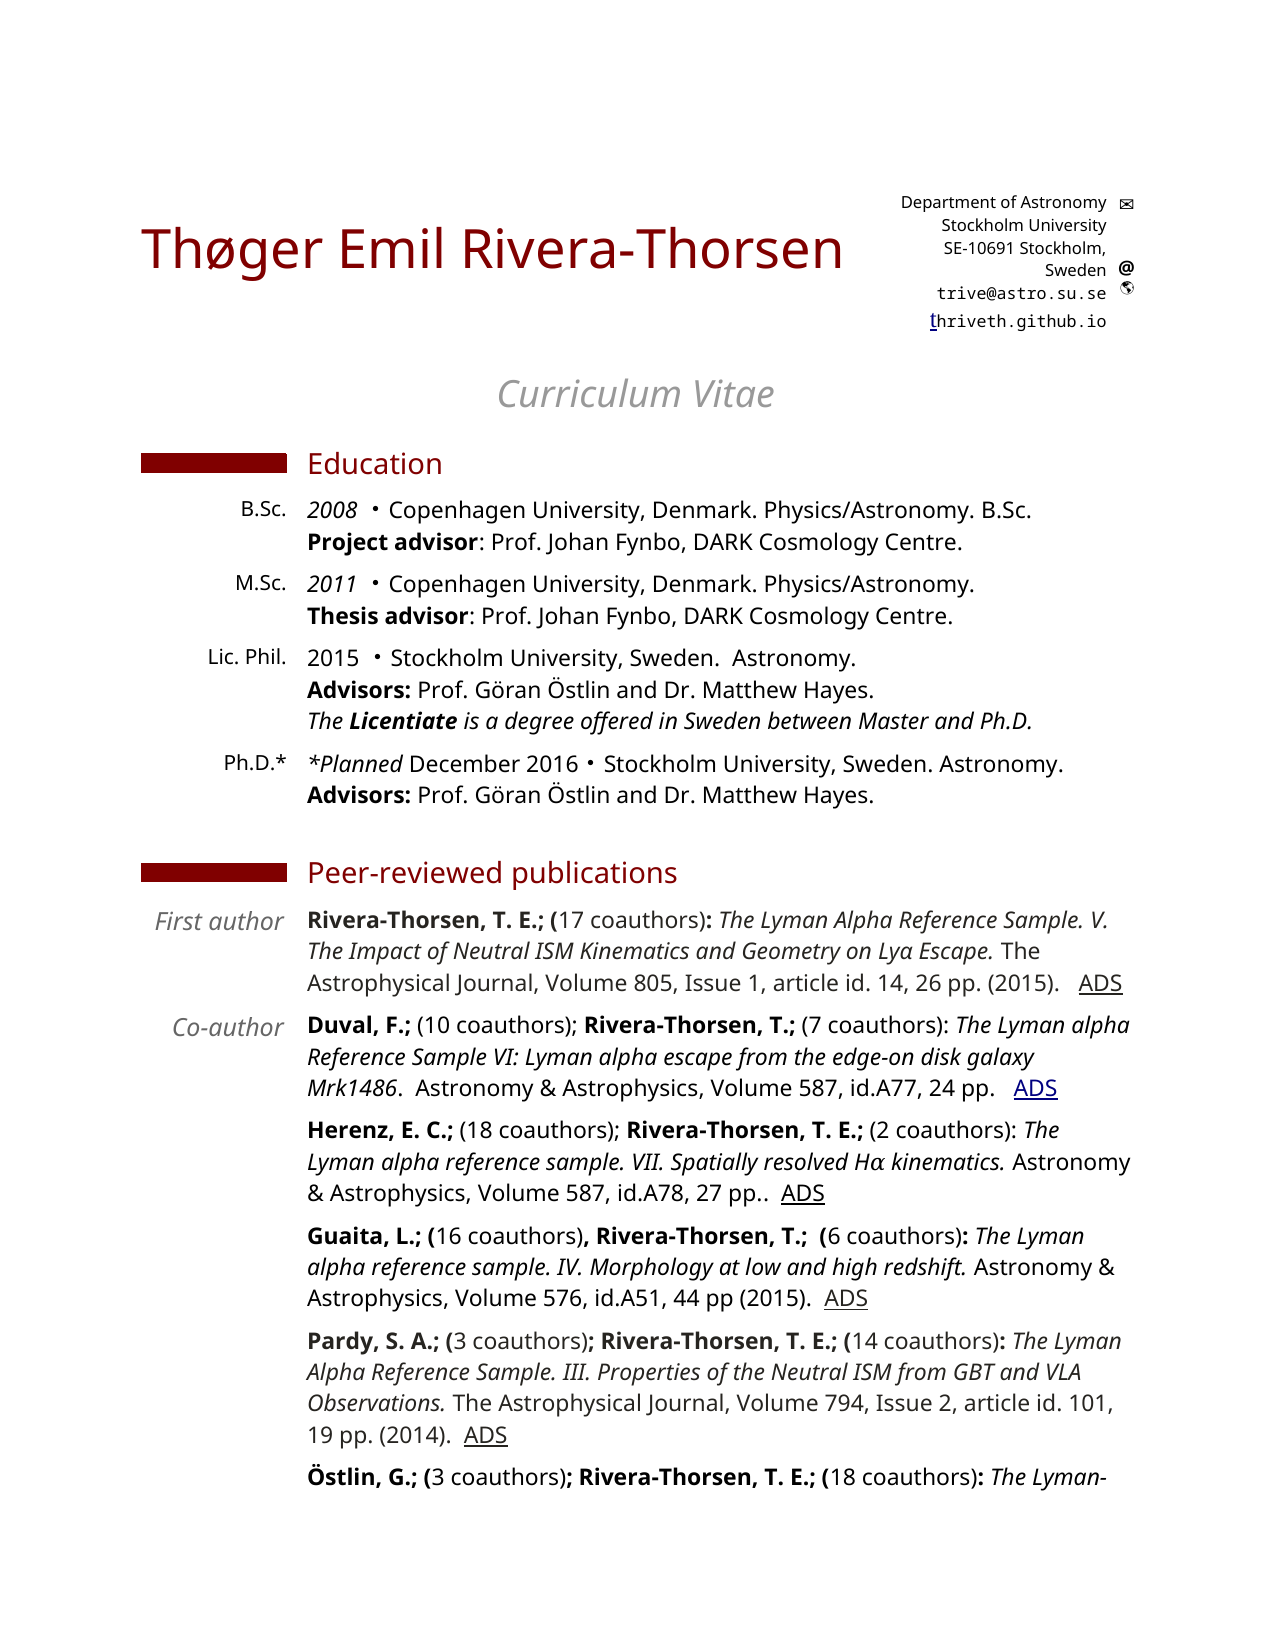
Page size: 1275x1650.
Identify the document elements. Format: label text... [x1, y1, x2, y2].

table_cell Rivera-Thorsen, T. E.; (17 coauthors): The Lyman Alpha Reference Sample. V. The Impact of Neutral ISM Kinematics and Geometry on Lyα Escape. The Astrophysical Journal, Volume 805, Issue 1, article id. 14, 26 pp. (2015). ADS [301, 898, 1140, 1003]
table_cell Herenz, E. C.; (18 coauthors); Rivera-Thorsen, T. E.; (2 coauthors): The Lyman alpha reference sample. VII. Spatially resolved H𝛼 kinematics. Astronomy & Astrophysics, Volume 587, id.A78, 27 pp.. ADS [301, 1109, 1140, 1214]
table_cell [292, 1319, 301, 1456]
table_cell [292, 1004, 301, 1109]
table_cell Pardy, S. A.; (3 coauthors); Rivera-Thorsen, T. E.; (14 coauthors): The Lyman Alpha Reference Sample. III. Properties of the Neutral ISM from GBT and VLA Observations. The Astrophysical Journal, Volume 794, Issue 2, article id. 101, 19 pp. (2014). ADS [301, 1319, 1140, 1456]
table_header Education [301, 438, 1140, 489]
table_cell M.Sc. [135, 563, 292, 637]
table_cell Duval, F.; (10 coauthors); Rivera-Thorsen, T.; (7 coauthors): The Lyman alpha Reference Sample VI: Lyman alpha escape from the edge-on disk galaxy Mrk1486. Astronomy & Astrophysics, Volume 587, id.A77, 24 pp. ADS [301, 1004, 1140, 1109]
table_cell 2011 ・Copenhagen University, Denmark. Physics/Astronomy. Thesis advisor: Prof. Johan Fynbo, DARK Cosmology Centre. [301, 563, 1140, 637]
table_cell [292, 1214, 301, 1319]
table_cell [292, 1109, 301, 1214]
table_header [880, 179, 1140, 345]
table_cell [292, 1456, 301, 1498]
table_cell [135, 1214, 292, 1319]
table_header Thøger Emil Rivera-Thorsen [135, 179, 880, 345]
table_header Department of Astronomy Stockholm University SE-10691 Stockholm, Sweden trive@astro.su.se thriveth.github.io [881, 185, 1112, 339]
table_cell [292, 847, 301, 898]
table_cell 2015 ・Stockholm University, Sweden. Astronomy. Advisors: Prof. Göran Östlin and Dr. Matthew Hayes. The Licentiate is a degree offered in Sweden between Master and Ph.D. [301, 637, 1140, 742]
table_cell [292, 898, 301, 1003]
table_header ✉ @ 🌎 [1112, 185, 1140, 339]
table_cell B.Sc. [135, 489, 292, 563]
table_cell Ph.D.* [135, 742, 292, 847]
table_cell Guaita, L.; (16 coauthors), Rivera-Thorsen, T.; (6 coauthors): The Lyman alpha reference sample. IV. Morphology at low and high redshift. Astronomy & Astrophysics, Volume 576, id.A51, 44 pp (2015). ADS [301, 1214, 1140, 1319]
table_cell . [292, 563, 301, 637]
table_cell Östlin, G.; (3 coauthors); Rivera-Thorsen, T. E.; (18 coauthors): The Lyman- [301, 1456, 1140, 1498]
table_cell First author [135, 898, 292, 1003]
table_cell [135, 1109, 292, 1214]
table_cell Co-author [135, 1004, 292, 1109]
table_cell 2008 ・Copenhagen University, Denmark. Physics/Astronomy. B.Sc. Project advisor: Prof. Johan Fynbo, DARK Cosmology Centre. [301, 489, 1140, 563]
table_cell [135, 1456, 292, 1498]
table_cell Xxxxxxxxxxx [135, 847, 292, 898]
table_header Xxxxxxxxxxx [135, 438, 292, 489]
text Curriculum Vitae [135, 367, 1140, 418]
table_cell Peer-reviewed publications [301, 847, 1140, 898]
table_cell *Planned December 2016・Stockholm University, Sweden. Astronomy. Advisors: Prof. Göran Östlin and Dr. Matthew Hayes. [301, 742, 1140, 847]
table_cell Lic. Phil. [135, 637, 292, 742]
table_cell [135, 1319, 292, 1456]
table_cell [292, 637, 301, 742]
table_cell [292, 489, 301, 563]
table_cell [292, 742, 301, 847]
table_header [292, 438, 301, 489]
